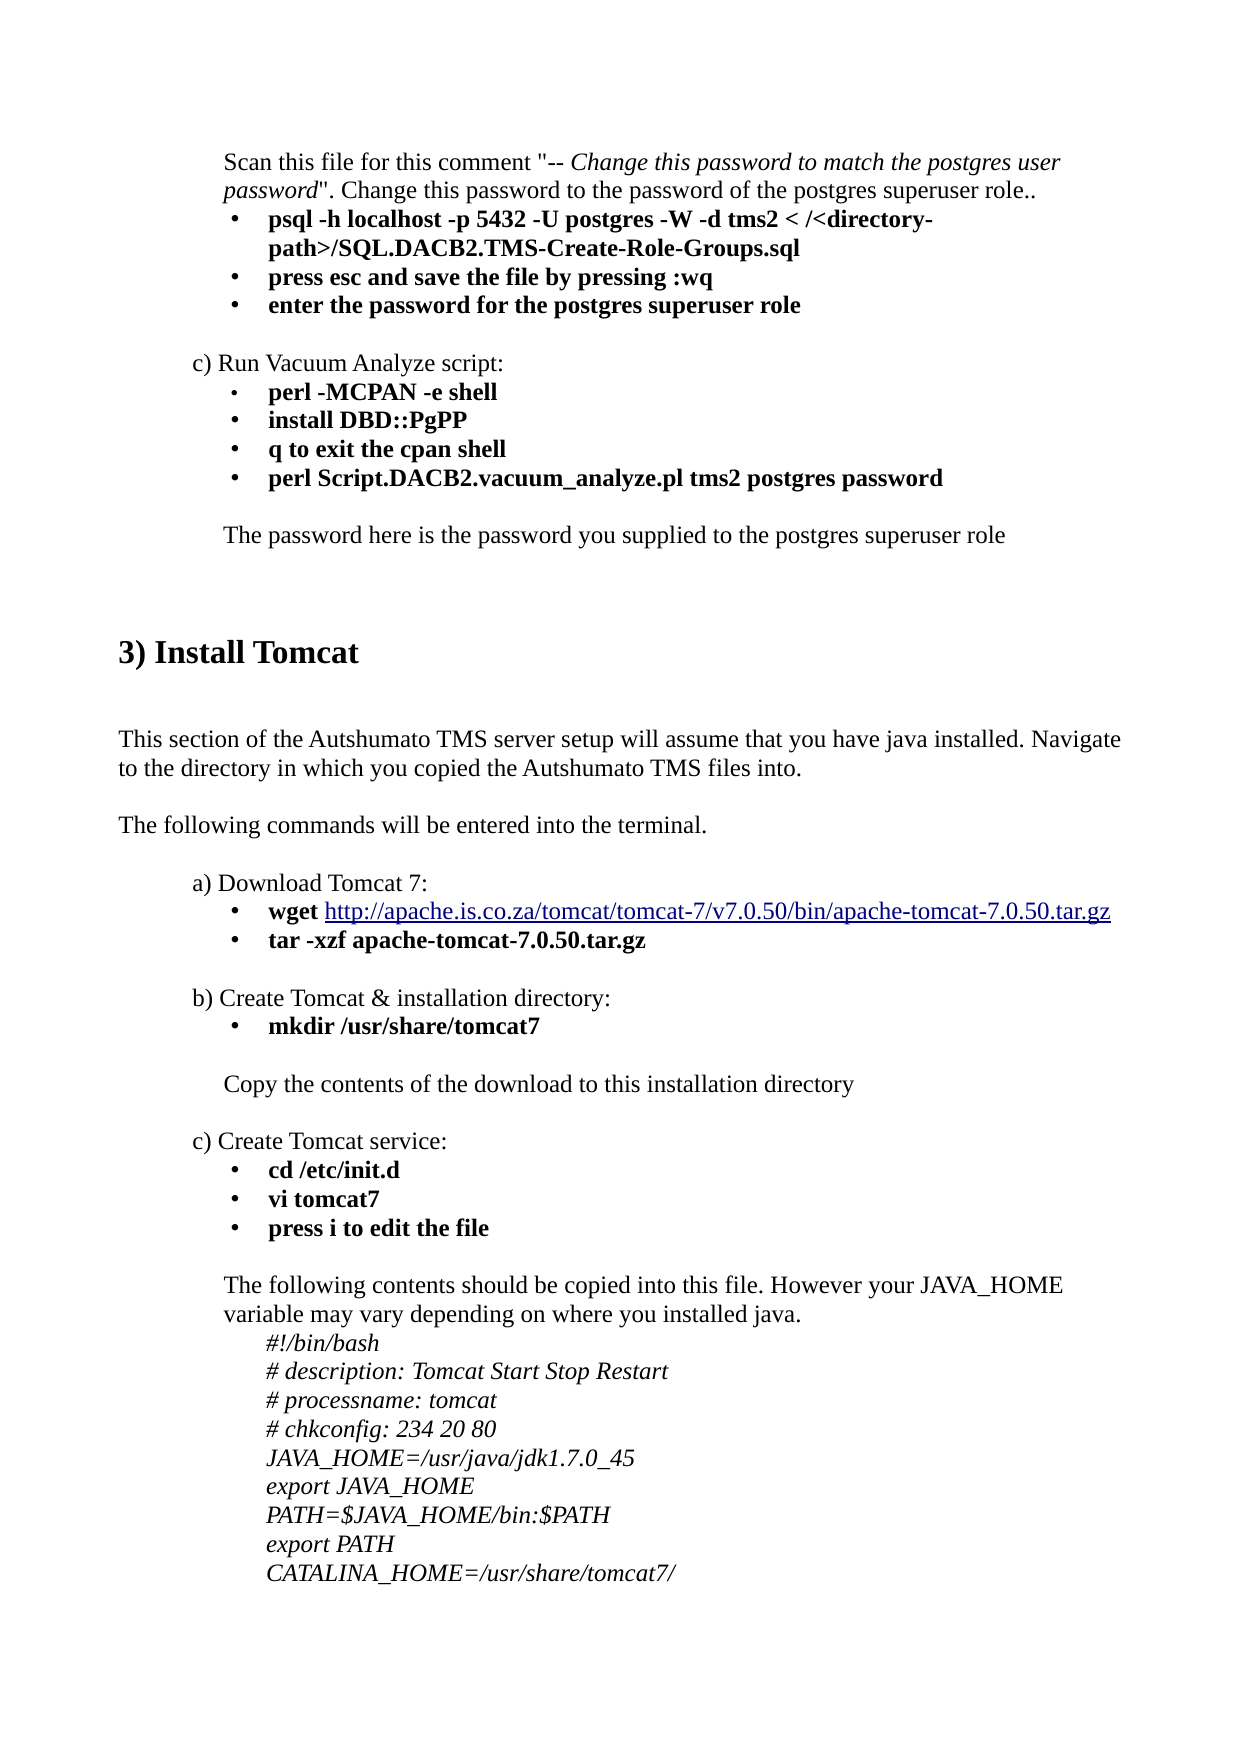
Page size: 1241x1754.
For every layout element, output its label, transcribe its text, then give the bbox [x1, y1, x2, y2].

text Scan this file for this comment "-- Change this password to match the postgres user password". Change this password to the password of the postgres superuser role.. [118, 147, 1122, 204]
text c) Run Vacuum Analyze script: [118, 348, 1122, 377]
subtitle 3) Install Tomcat [118, 632, 1122, 670]
list wget http://apache.is.co.za/tomcat/tomcat-7/v7.0.50/bin/apache-tomcat-7.0.50.tar.gz [231, 896, 1122, 925]
list perl Script.DACB2.vacuum_analyze.pl tms2 postgres password [231, 463, 1122, 492]
list install DBD::PgPP [231, 406, 1122, 434]
text PATH=$JAVA_HOME/bin:$PATH [118, 1500, 1122, 1529]
text c) Create Tomcat service: [118, 1126, 1122, 1155]
text export PATH [118, 1529, 1122, 1558]
text # chkconfig: 234 20 80 [118, 1414, 1122, 1443]
list mkdir /usr/share/tomcat7 [231, 1011, 1122, 1040]
text The following contents should be copied into this file. However your JAVA_HOME variable may vary depending on where you installed java. [118, 1270, 1122, 1328]
text # processname: tomcat [118, 1385, 1122, 1414]
text # description: Tomcat Start Stop Restart [118, 1356, 1122, 1385]
list enter the password for the postgres superuser role [231, 291, 1122, 319]
text #!/bin/bash [118, 1328, 1122, 1356]
text a) Download Tomcat 7: [118, 868, 1122, 896]
list vi tomcat7 [231, 1184, 1122, 1213]
list press i to edit the file [231, 1213, 1122, 1241]
text The password here is the password you supplied to the postgres superuser role [118, 521, 1122, 549]
text export JAVA_HOME [118, 1471, 1122, 1500]
text JAVA_HOME=/usr/java/jdk1.7.0_45 [118, 1443, 1122, 1471]
list q to exit the cpan shell [231, 434, 1122, 463]
list tar -xzf apache-tomcat-7.0.50.tar.gz [231, 925, 1122, 954]
list cd /etc/init.d [231, 1155, 1122, 1184]
text CATALINA_HOME=/usr/share/tomcat7/ [118, 1558, 1122, 1586]
text The following commands will be entered into the terminal. [118, 810, 1122, 839]
text Copy the contents of the download to this installation directory [118, 1069, 1122, 1098]
text This section of the Autshumato TMS server setup will assume that you have java installed. Navigate to the directory in which you copied the Autshumato TMS files into. [118, 724, 1122, 781]
list perl -MCPAN -e shell [231, 377, 1122, 406]
text b) Create Tomcat & installation directory: [118, 983, 1122, 1011]
list press esc and save the file by pressing :wq [231, 262, 1122, 291]
list psql -h localhost -p 5432 -U postgres -W -d tms2 < /<directory-path>/SQL.DACB2.TMS-Create-Role-Groups.sql [231, 204, 1122, 262]
